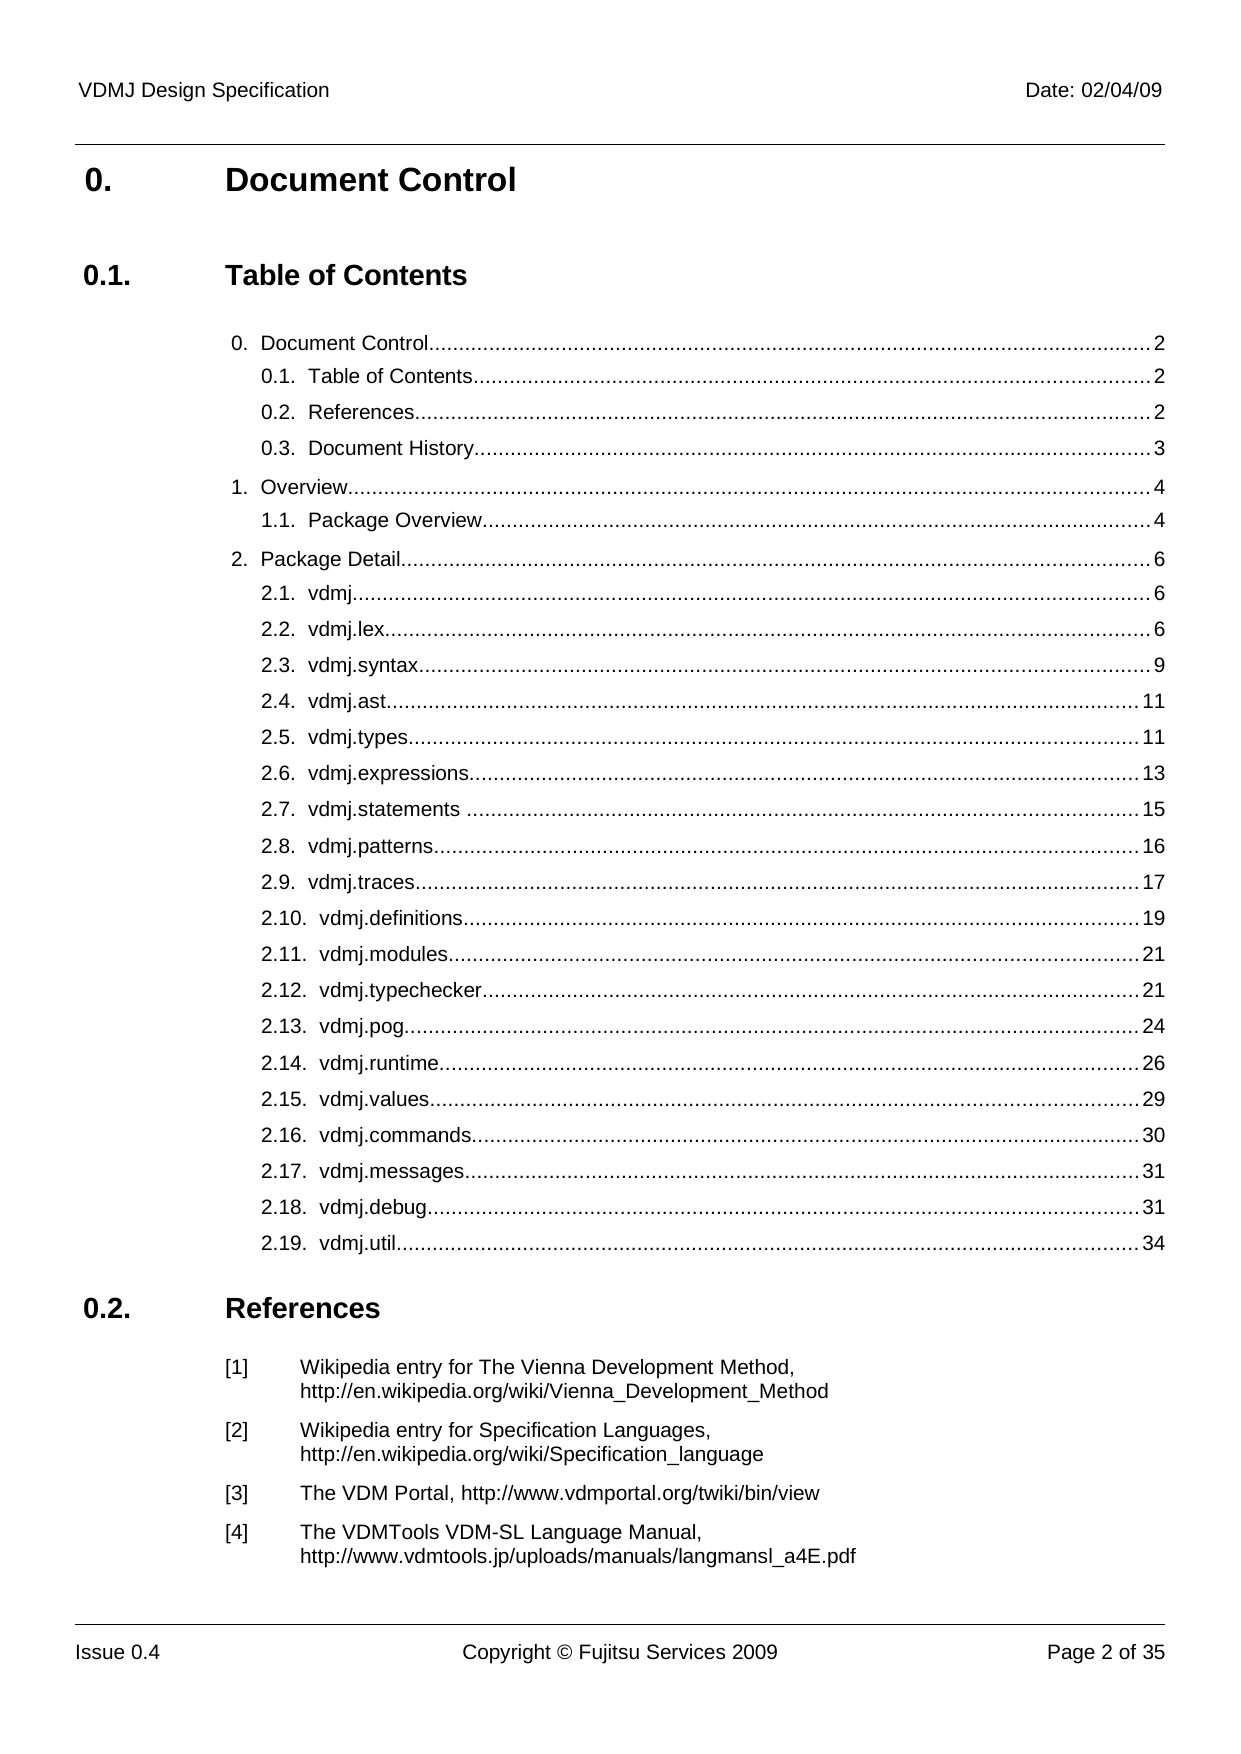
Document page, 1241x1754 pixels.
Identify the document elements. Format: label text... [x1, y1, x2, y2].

text 2.7. vdmj.statements 15 [255, 797, 1165, 821]
text 2.3. vdmj.syntax 9 [255, 653, 1165, 677]
subtitle Document Control [75, 160, 1165, 198]
text 0. Document Control 2 [225, 331, 1165, 355]
text 2.1. vdmj 6 [255, 581, 1165, 604]
text 2.14. vdmj.runtime 26 [255, 1050, 1165, 1074]
text 2.2. vdmj.lex 6 [255, 617, 1165, 641]
text 2.9. vdmj.traces 17 [255, 870, 1165, 894]
text 1.1. Package Overview 4 [255, 508, 1165, 532]
text 1. Overview 4 [225, 475, 1165, 499]
text 0.2. References 2 [255, 400, 1165, 424]
text 2.6. vdmj.expressions 13 [255, 761, 1165, 785]
text 2.17. vdmj.messages 31 [255, 1159, 1165, 1183]
text 2.13. vdmj.pog 24 [255, 1014, 1165, 1038]
text 2.11. vdmj.modules 21 [255, 942, 1165, 966]
text 2.8. vdmj.patterns 16 [255, 833, 1165, 858]
list The VDM Portal, http://www.vdmportal.org/twiki/bin/view [225, 1481, 1165, 1505]
text 2.19. vdmj.util 34 [255, 1231, 1165, 1255]
text 2.15. vdmj.values 29 [255, 1087, 1165, 1111]
text 2.4. vdmj.ast 11 [255, 689, 1165, 713]
text 2. Package Detail 6 [225, 547, 1165, 571]
text 2.18. vdmj.debug 31 [255, 1195, 1165, 1219]
subtitle References [75, 1291, 1165, 1325]
list Wikipedia entry for The Vienna Development Method, http://en.wikipedia.org/wiki/Vienna_Development_Method [225, 1355, 1165, 1403]
subtitle Table of Contents [75, 258, 1165, 292]
list The VDMTools VDM-SL Language Manual, http://www.vdmtools.jp/uploads/manuals/langmansl_a4E.pdf [225, 1520, 1165, 1568]
list Wikipedia entry for Specification Languages, http://en.wikipedia.org/wiki/Specification_language [225, 1418, 1165, 1466]
text 2.16. vdmj.commands 30 [255, 1123, 1165, 1147]
text 2.12. vdmj.typechecker 21 [255, 978, 1165, 1002]
text 2.5. vdmj.types 11 [255, 725, 1165, 749]
text 0.3. Document History 3 [255, 436, 1165, 460]
text 0.1. Table of Contents 2 [255, 364, 1165, 388]
text 2.10. vdmj.definitions 19 [255, 906, 1165, 930]
